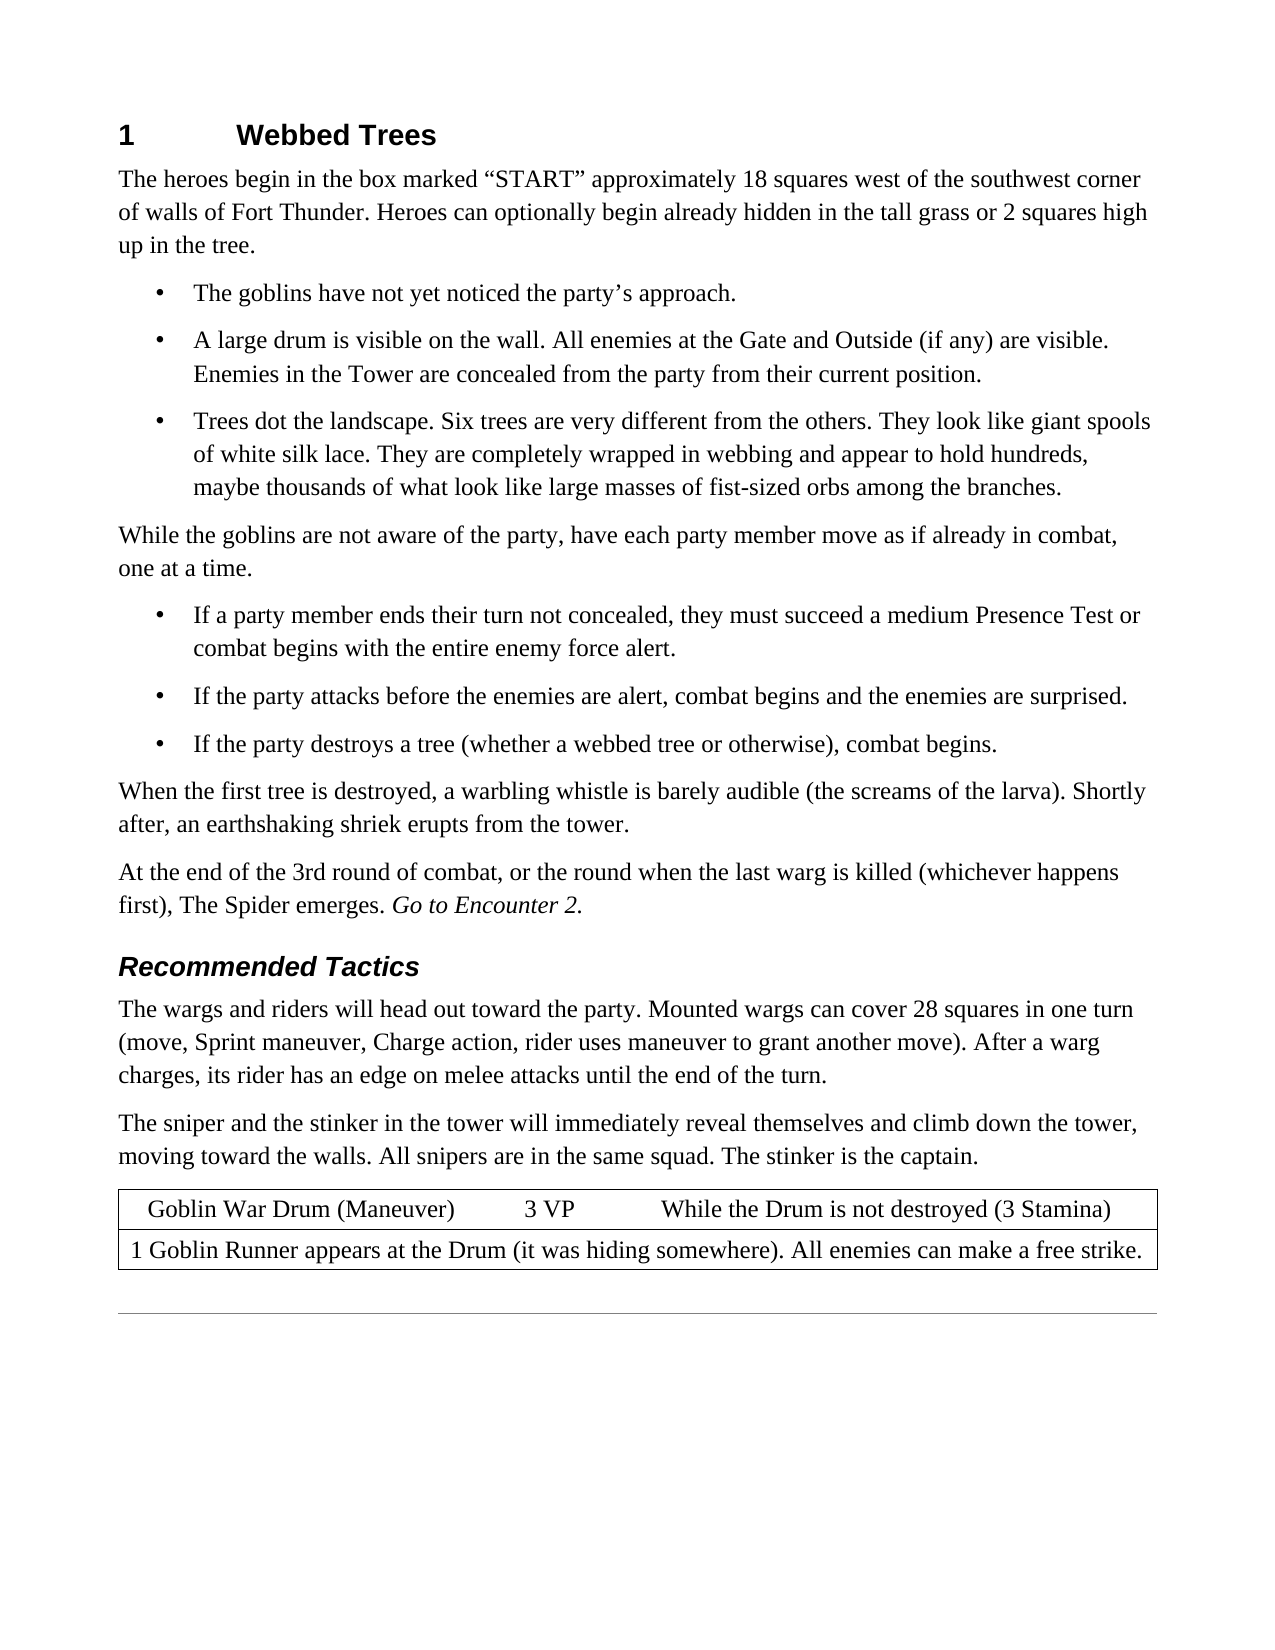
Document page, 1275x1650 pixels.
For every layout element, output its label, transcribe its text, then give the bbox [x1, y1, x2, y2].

text When the first tree is destroyed, a warbling whistle is barely audible (the screams of the larva). Shortly after, an earthshaking shriek erupts from the tower. [118, 776, 1157, 838]
list If the party destroys a tree (whether a webbed tree or otherwise), combat begins. [156, 729, 1157, 757]
text The heroes begin in the box marked “START” approximately 18 squares west of the southwest corner of walls of Fort Thunder. Heroes can optionally begin already hidden in the tall grass or 2 squares high up in the tree. [118, 164, 1157, 259]
text The sniper and the stinker in the tower will immediately reveal themselves and climb down the tower, moving toward the walls. All snipers are in the same squad. The stinker is the captain. [118, 1108, 1157, 1170]
list A large drum is visible on the wall. All enemies at the Gate and Outside (if any) are visible. Enemies in the Tower are concealed from the party from their current position. [156, 326, 1157, 387]
table_header While the Drum is not destroyed (3 Stamina) [615, 1190, 1157, 1229]
table_header 1 Goblin Runner appears at the Drum (it was hiding somewhere). All enemies can make a free strike. [119, 1230, 1157, 1269]
text While the goblins are not aware of the party, have each party member move as if already in combat, one at a time. [118, 520, 1157, 582]
table_header 3 VP [484, 1190, 615, 1229]
table_header Goblin War Drum (Maneuver) [119, 1190, 484, 1229]
list The goblins have not yet noticed the party’s approach. [156, 278, 1157, 307]
subtitle Recommended Tactics [118, 950, 1157, 982]
text At the end of the 3rd round of combat, or the round when the last warg is killed (whichever happens first), The Spider emerges. Go to Encounter 2. [118, 857, 1157, 919]
text The wargs and riders will head out toward the party. Mounted wargs can cover 28 squares in one turn (move, Sprint maneuver, Charge action, rider uses maneuver to grant another move). After a warg charges, its rider has an edge on melee attacks until the end of the turn. [118, 994, 1157, 1089]
list Trees dot the landscape. Six trees are very different from the others. They look like giant spools of white silk lace. They are completely wrapped in webbing and appear to hold hundreds, maybe thousands of what look like large masses of fist-sized orbs among the branches. [156, 406, 1157, 501]
list If a party member ends their turn not concealed, they must succeed a medium Presence Test or combat begins with the entire enemy force alert. [156, 601, 1157, 662]
list If the party attacks before the enemies are alert, combat begins and the enemies are surprised. [156, 681, 1157, 710]
subtitle Webbed Trees [118, 118, 1157, 152]
